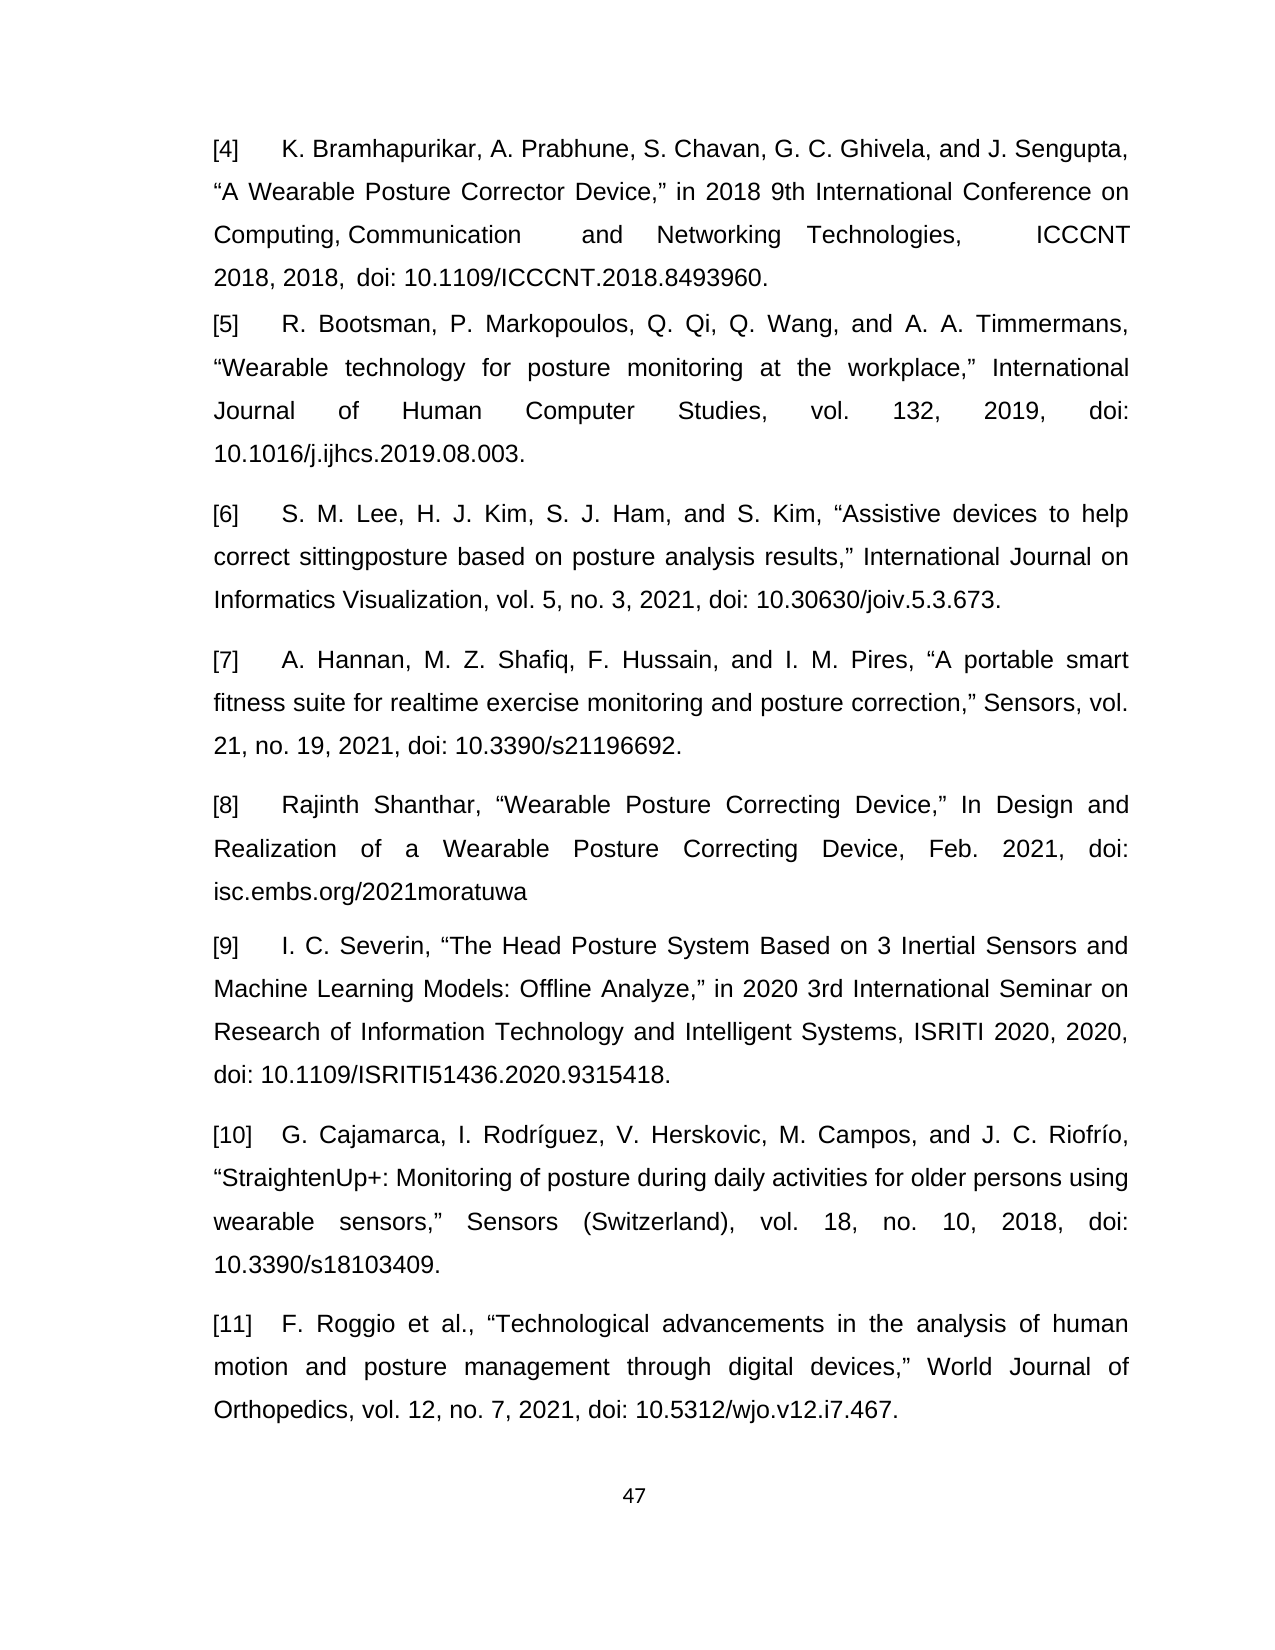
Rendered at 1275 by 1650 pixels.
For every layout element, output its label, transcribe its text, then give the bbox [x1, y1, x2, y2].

list R. Bootsman, P. Markopoulos, Q. Qi, Q. Wang, and A. A. Timmermans, “Wearable technology for posture monitoring at the workplace,” International Journal of Human Computer Studies, vol. 132, 2019, doi: 10.1016/j.ijhcs.2019.08.003. [212, 309, 1131, 468]
list I. C. Severin, “The Head Posture System Based on 3 Inertial Sensors and Machine Learning Models: Offline Analyze,” in 2020 3rd International Seminar on Research of Information Technology and Intelligent Systems, ISRITI 2020, 2020, doi: 10.1109/ISRITI51436.2020.9315418. [212, 931, 1131, 1089]
list G. Cajamarca, I. Rodríguez, V. Herskovic, M. Campos, and J. C. Riofrío, “StraightenUp+: Monitoring of posture during daily activities for older persons using wearable sensors,” Sensors (Switzerland), vol. 18, no. 10, 2018, doi: 10.3390/s18103409. [212, 1120, 1131, 1278]
list F. Roggio et al., “Technological advancements in the analysis of human motion and posture management through digital devices,” World Journal of Orthopedics, vol. 12, no. 7, 2021, doi: 10.5312/wjo.v12.i7.467. [212, 1309, 1131, 1424]
list S. M. Lee, H. J. Kim, S. J. Ham, and S. Kim, “Assistive devices to help correct sittingposture based on posture analysis results,” International Journal on Informatics Visualization, vol. 5, no. 3, 2021, doi: 10.30630/joiv.5.3.673. [212, 499, 1131, 614]
list A. Hannan, M. Z. Shafiq, F. Hussain, and I. M. Pires, “A portable smart fitness suite for realtime exercise monitoring and posture correction,” Sensors, vol. 21, no. 19, 2021, doi: 10.3390/s21196692. [212, 645, 1131, 760]
list K. Bramhapurikar, A. Prabhune, S. Chavan, G. C. Ghivela, and J. Sengupta, “A Wearable Posture Corrector Device,” in 2018 9th International Conference on Computing, Communication and Networking Technologies, ICCCNT 2018, 2018, doi: 10.1109/ICCCNT.2018.8493960. [212, 134, 1131, 292]
list Rajinth Shanthar, “Wearable Posture Correcting Device,” In Design and Realization of a Wearable Posture Correcting Device, Feb. 2021, doi: isc.embs.org/2021moratuwa [212, 791, 1131, 906]
